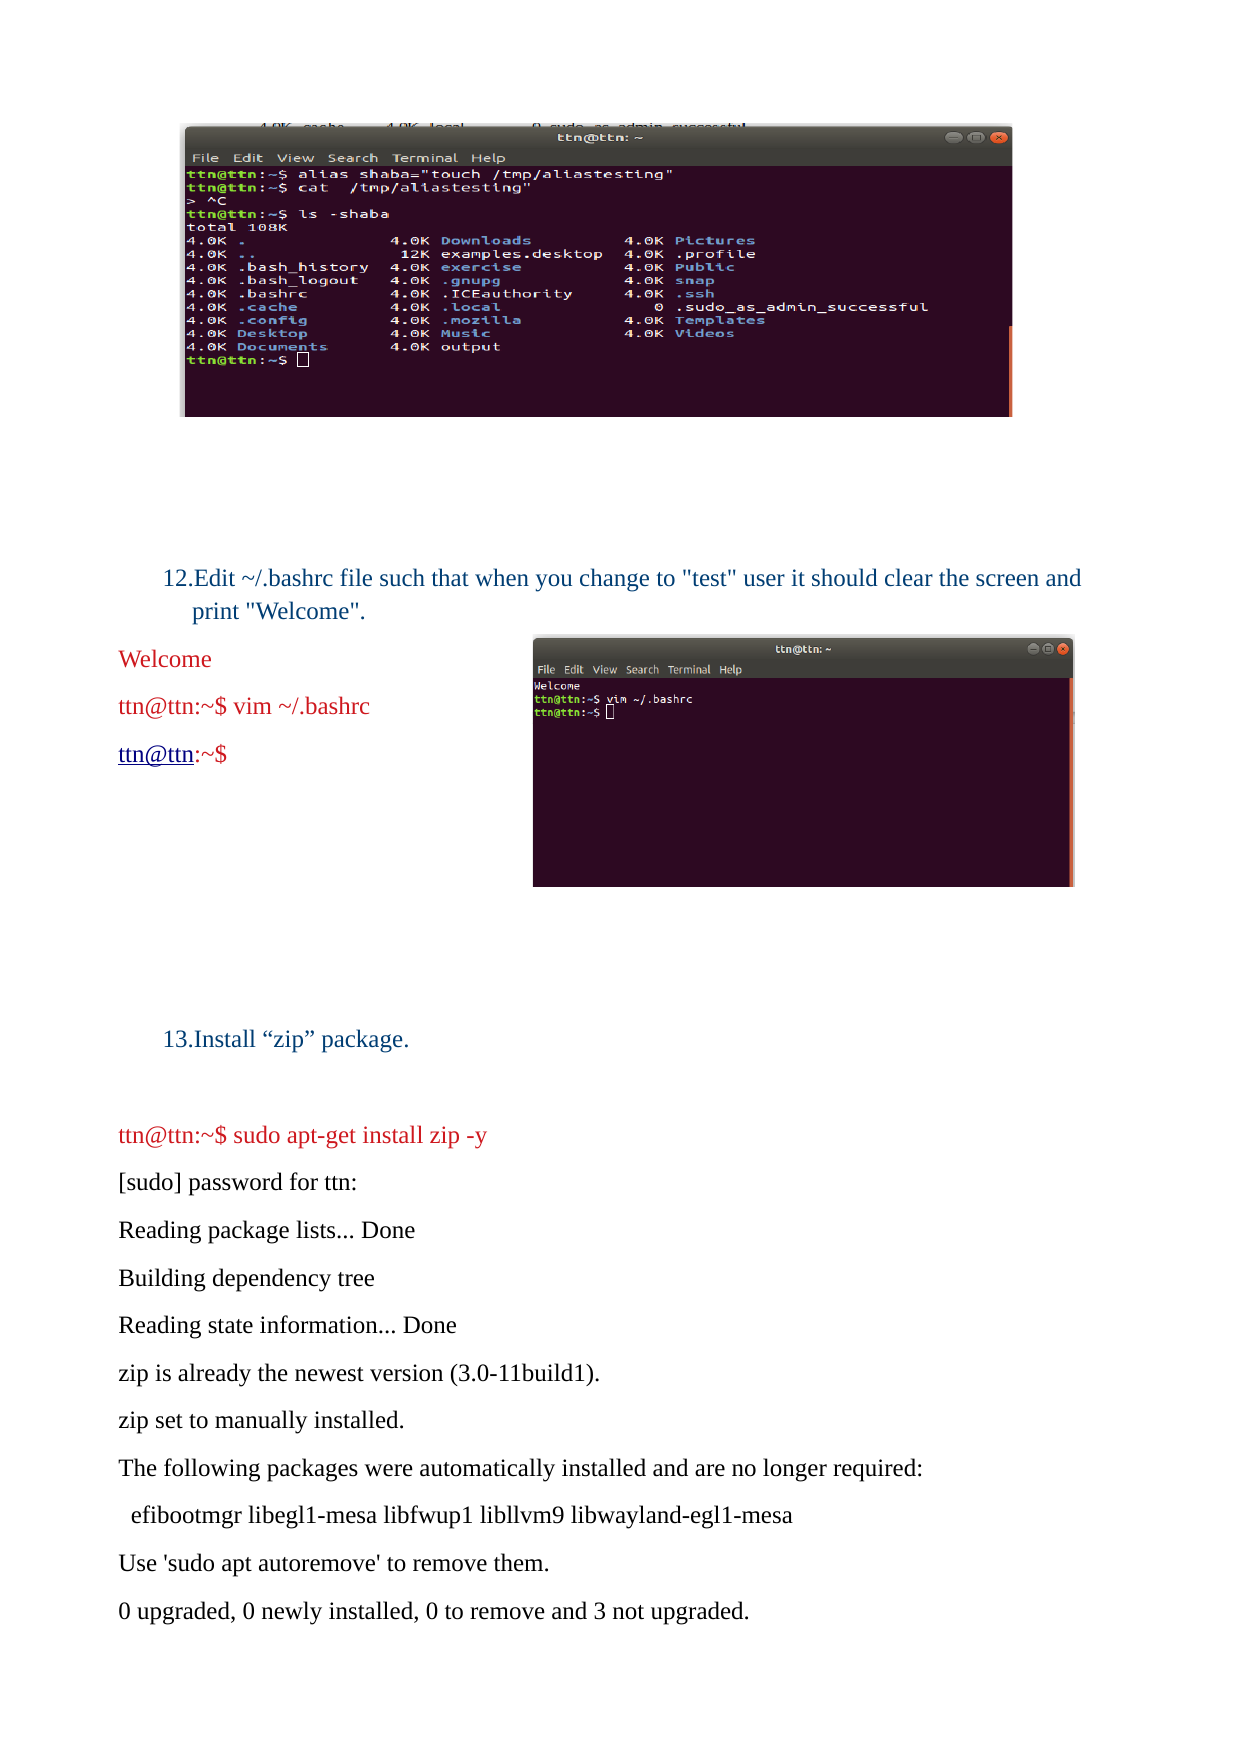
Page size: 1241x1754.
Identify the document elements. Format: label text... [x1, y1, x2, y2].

text ttn@ttn:~$ [118, 739, 532, 768]
text [1075, 739, 1122, 768]
text ttn@ttn:~$ sudo apt-get install zip -y [118, 1120, 1122, 1148]
text The following packages were automatically installed and are no longer required: [118, 1453, 1122, 1482]
text 0 upgraded, 0 newly installed, 0 to remove and 3 not upgraded. [118, 1596, 1122, 1624]
text ttn@ttn:~$ vim ~/.bashrc [118, 691, 532, 720]
list Edit ~/.bashrc file such that when you change to "test" user it should clear the screen and print "Welcome". [162, 563, 1122, 625]
text Reading state information... Done [118, 1310, 1122, 1339]
list Install “zip” package. [162, 1024, 1122, 1053]
text efibootmgr libegl1-mesa libfwup1 libllvm9 libwayland-egl1-mesa [118, 1501, 1122, 1529]
text zip is already the newest version (3.0-11build1). [118, 1358, 1122, 1387]
text Building dependency tree [118, 1263, 1122, 1291]
text Reading package lists... Done [118, 1215, 1122, 1244]
text [1075, 691, 1122, 720]
picture [532, 634, 1075, 887]
picture [179, 123, 1013, 417]
text [1075, 644, 1122, 672]
text Use 'sudo apt autoremove' to remove them. [118, 1548, 1122, 1577]
text zip set to manually installed. [118, 1405, 1122, 1434]
text [sudo] password for ttn: [118, 1167, 1122, 1196]
text Welcome [118, 644, 532, 672]
